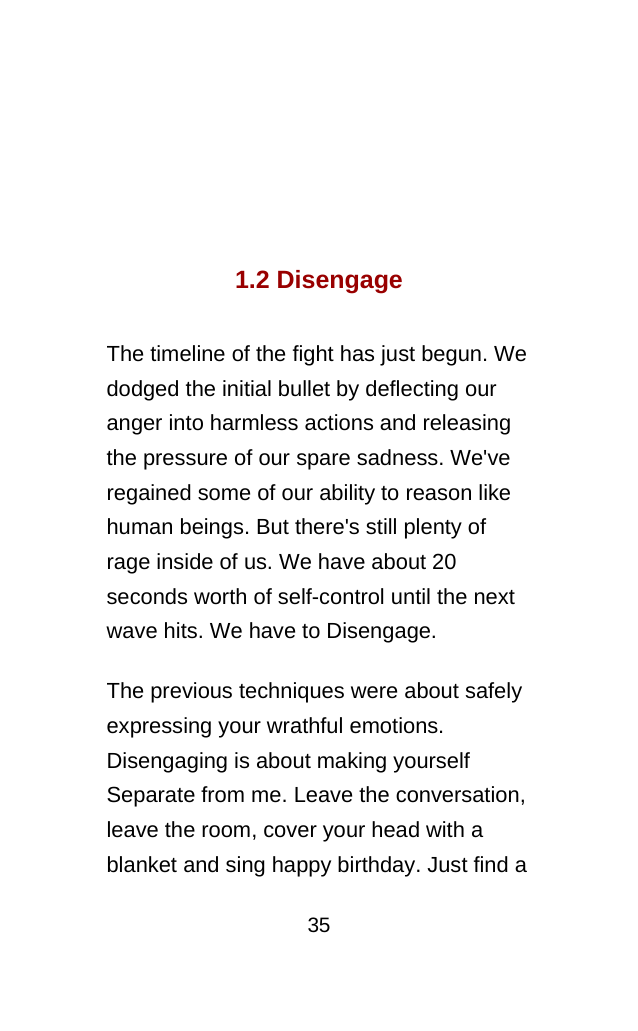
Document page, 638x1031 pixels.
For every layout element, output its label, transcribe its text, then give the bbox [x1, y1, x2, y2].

text The previous techniques were about safely expressing your wrathful emotions. Disengaging is about making yourself Separate from me. Leave the conversation, leave the room, cover your head with a blanket and sing happy birthday. Just find a [106, 678, 531, 877]
text The timeline of the fight has just begun. We dodged the initial bullet by deflecting our anger into harmless actions and releasing the pressure of our spare sadness. We've regained some of our ability to reason like human beings. But there's still plenty of rage inside of us. We have about 20 seconds worth of self-control until the next wave hits. We have to Disengage. [106, 341, 531, 643]
subtitle 1.2 Disengage [106, 265, 531, 293]
